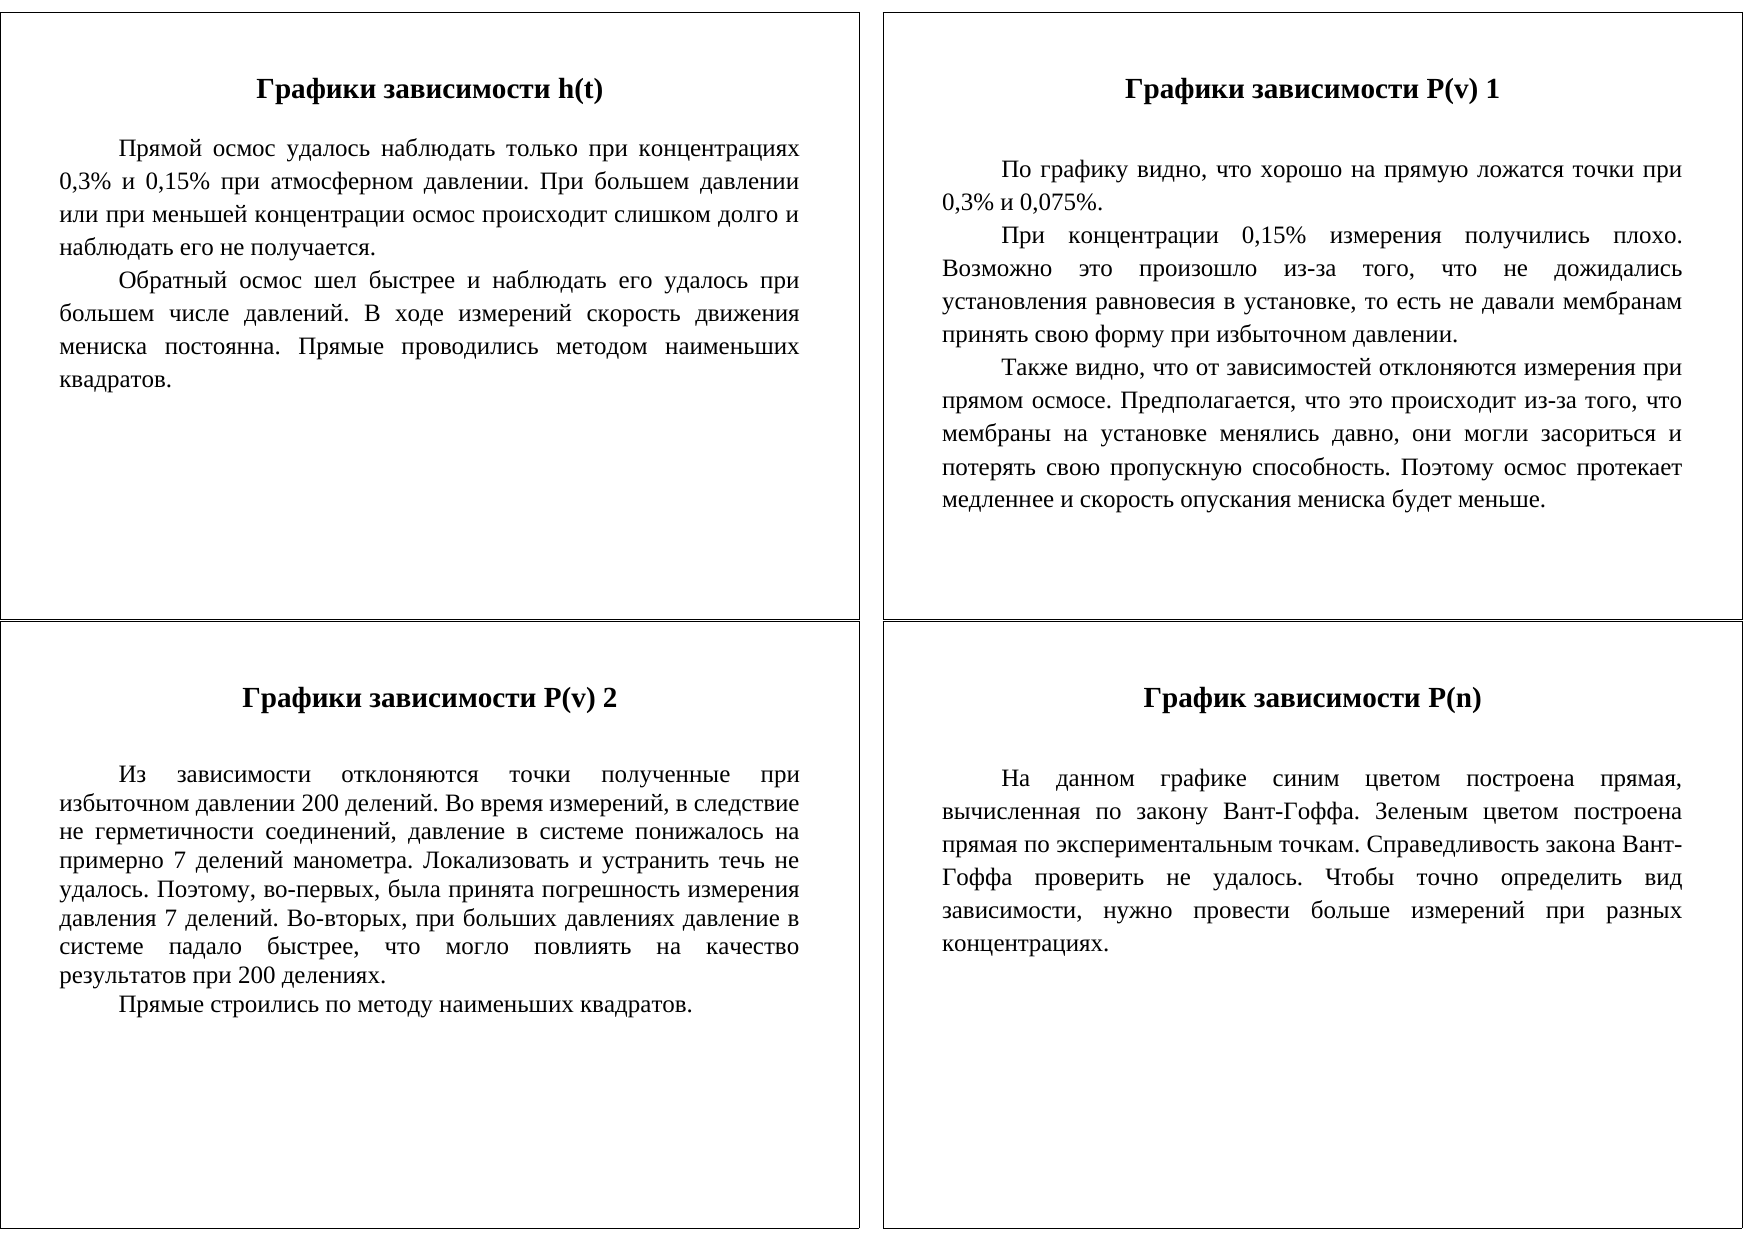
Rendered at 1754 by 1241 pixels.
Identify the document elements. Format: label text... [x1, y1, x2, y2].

text Обратный осмос шел быстрее и наблюдать его удалось при большем числе давлений. В ходе измерений скорость движения мениска постоянна. Прямые проводились методом наименьших квадратов. [59, 265, 800, 393]
text На данном графике синим цветом построена прямая, вычисленная по закону Вант-Гоффа. Зеленым цветом построена прямая по экспериментальным точкам. Справедливость закона Вант-Гоффа проверить не удалось. Чтобы точно определить вид зависимости, нужно провести больше измерений при разных концентрациях. [942, 763, 1683, 957]
text Графики зависимости P(v) 1 [942, 71, 1683, 104]
text Графики зависимости P(v) 2 [59, 680, 800, 713]
text Из зависимости отклоняются точки полученные при избыточном давлении 200 делений. Во время измерений, в следствие не герметичности соединений, давление в системе понижалось на примерно 7 делений манометра. Локализовать и устранить течь не удалось. Поэтому, во-первых, была принята погрешность измерения давления 7 делений. Во-вторых, при больших давлениях давление в системе падало быстрее, что могло повлиять на качество результатов при 200 делениях. [59, 759, 800, 989]
text По графику видно, что хорошо на прямую ложатся точки при 0,3% и 0,075%. [942, 154, 1683, 216]
text График зависимости P(n) [942, 680, 1683, 713]
text Прямые строились по методу наименьших квадратов. [59, 989, 800, 1018]
text Графики зависимости h(t) [59, 71, 800, 104]
text Прямой осмос удалось наблюдать только при концентрациях 0,3% и 0,15% при атмосферном давлении. При большем давлении или при меньшей концентрации осмос происходит слишком долго и наблюдать его не получается. [59, 133, 800, 261]
text При концентрации 0,15% измерения получились плохо. Возможно это произошло из-за того, что не дожидались установления равновесия в установке, то есть не давали мембранам принять свою форму при избыточном давлении. [942, 220, 1683, 348]
text Также видно, что от зависимостей отклоняются измерения при прямом осмосе. Предполагается, что это происходит из-за того, что мембраны на установке менялись давно, они могли засориться и потерять свою пропускную способность. Поэтому осмос протекает медленнее и скорость опускания мениска будет меньше. [942, 352, 1683, 513]
